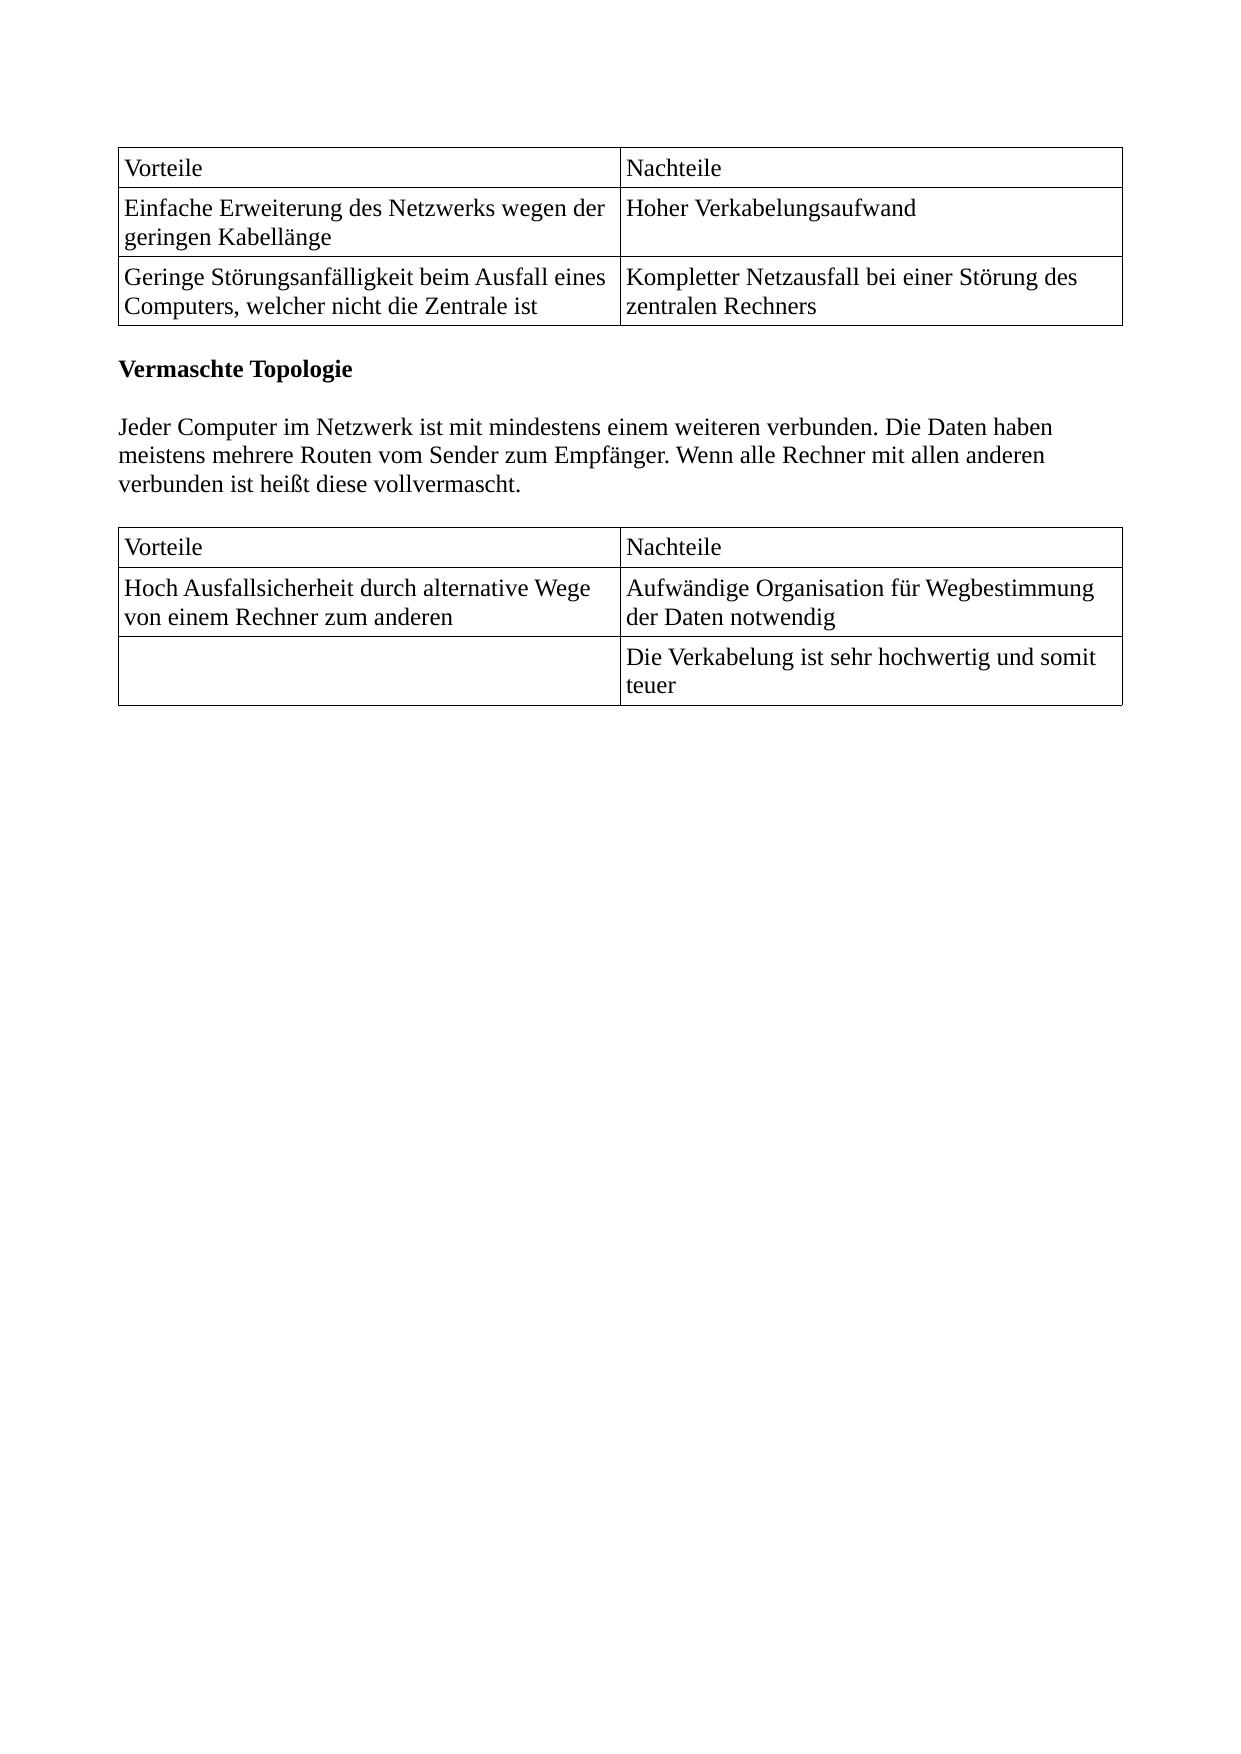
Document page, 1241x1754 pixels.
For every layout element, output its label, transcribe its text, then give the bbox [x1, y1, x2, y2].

table_cell [119, 637, 620, 705]
table_header Vorteile [119, 528, 620, 567]
table_cell Einfache Erweiterung des Netzwerks wegen der geringen Kabellänge [119, 188, 620, 256]
text Jeder Computer im Netzwerk ist mit mindestens einem weiteren verbunden. Die Daten haben meistens mehrere Routen vom Sender zum Empfänger. Wenn alle Rechner mit allen anderen verbunden ist heißt diese vollvermascht. [118, 412, 1122, 498]
table_cell Aufwändige Organisation für Wegbestimmung der Daten notwendig [621, 568, 1122, 636]
table_header Nachteile [621, 148, 1122, 187]
table_cell Geringe Störungsanfälligkeit beim Ausfall eines Computers, welcher nicht die Zentrale ist [119, 257, 620, 325]
table_cell Hoher Verkabelungsaufwand [621, 188, 1122, 256]
table_cell Kompletter Netzausfall bei einer Störung des zentralen Rechners [621, 257, 1122, 325]
table_header Vorteile [119, 148, 620, 187]
table_cell Die Verkabelung ist sehr hochwertig und somit teuer [621, 637, 1122, 705]
table_cell Hoch Ausfallsicherheit durch alternative Wege von einem Rechner zum anderen [119, 568, 620, 636]
text Vermaschte Topologie [118, 354, 1122, 383]
table_header Nachteile [621, 528, 1122, 567]
